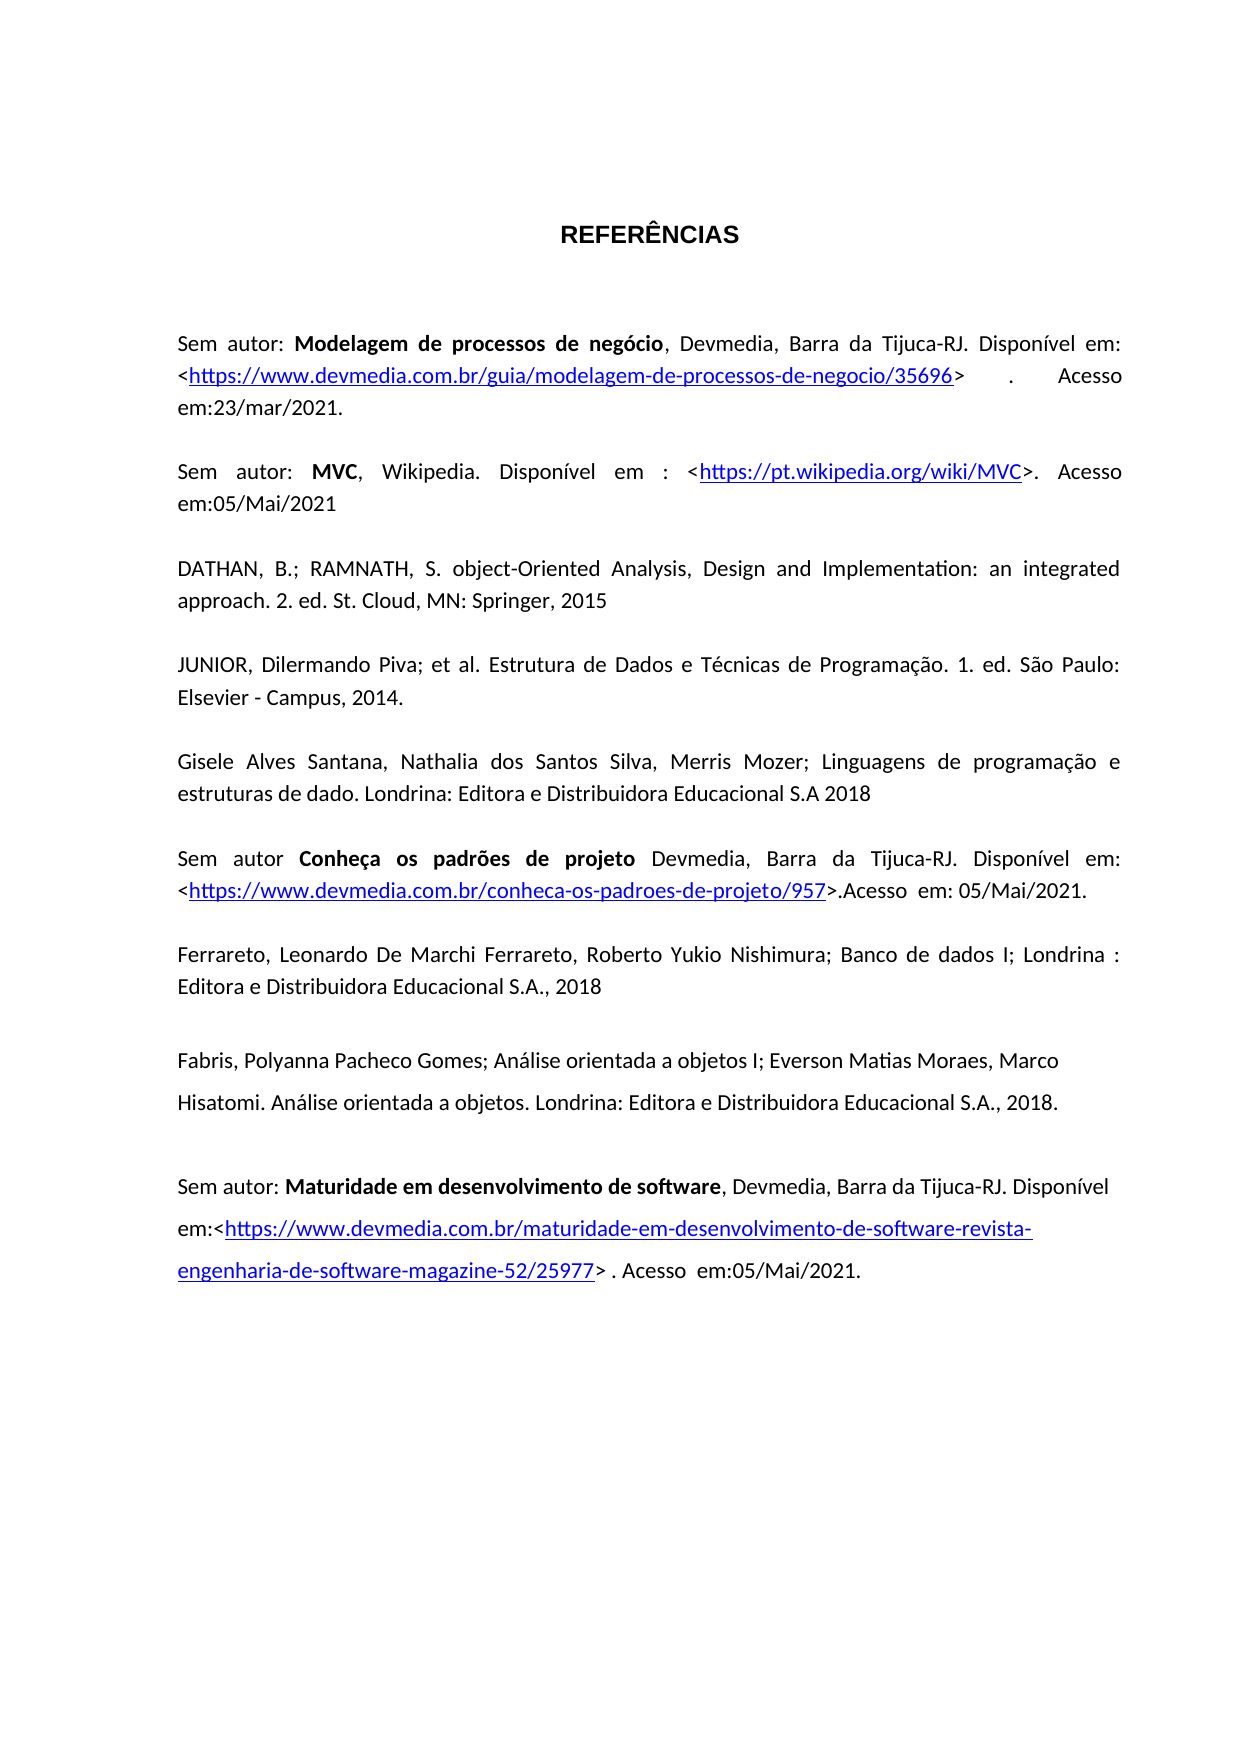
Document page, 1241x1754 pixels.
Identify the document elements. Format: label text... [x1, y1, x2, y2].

list Sem autor: MVC, Wikipedia. Disponível em : <https://pt.wikipedia.org/wiki/MVC>. Acesso em:05/Mai/2021 [177, 457, 1122, 518]
list Fabris, Polyanna Pacheco Gomes; Análise orientada a objetos I; Everson Matias Moraes, Marco Hisatomi. Análise orientada a objetos. Londrina: Editora e Distribuidora Educacional S.A., 2018. [177, 1047, 1122, 1117]
text REFERÊNCIAS [177, 220, 1122, 249]
list Sem autor: Maturidade em desenvolvimento de software, Devmedia, Barra da Tijuca-RJ. Disponível em:<https://www.devmedia.com.br/maturidade-em-desenvolvimento-de-software-revista-engenharia-de-software-magazine-52/25977> . Acesso em:05/Mai/2021. [177, 1172, 1122, 1284]
list Ferrareto, Leonardo De Marchi Ferrareto, Roberto Yukio Nishimura; Banco de dados I; Londrina : Editora e Distribuidora Educacional S.A., 2018 [177, 940, 1122, 1000]
list Gisele Alves Santana, Nathalia dos Santos Silva, Merris Mozer; Linguagens de programação e estruturas de dado. Londrina: Editora e Distribuidora Educacional S.A 2018 [177, 747, 1122, 807]
list DATHAN, B.; RAMNATH, S. object-Oriented Analysis, Design and Implementation: an integrated approach. 2. ed. St. Cloud, MN: Springer, 2015 [177, 554, 1122, 614]
list JUNIOR, Dilermando Piva; et al. Estrutura de Dados e Técnicas de Programação. 1. ed. São Paulo: Elsevier - Campus, 2014. [177, 651, 1122, 711]
list Sem autor: Modelagem de processos de negócio, Devmedia, Barra da Tijuca-RJ. Disponível em: <https://www.devmedia.com.br/guia/modelagem-de-processos-de-negocio/35696> . Acesso em:23/mar/2021. [177, 329, 1122, 421]
list Sem autor Conheça os padrões de projeto Devmedia, Barra da Tijuca-RJ. Disponível em: <https://www.devmedia.com.br/conheca-os-padroes-de-projeto/957>.Acesso em: 05/Mai/2021. [177, 844, 1122, 904]
